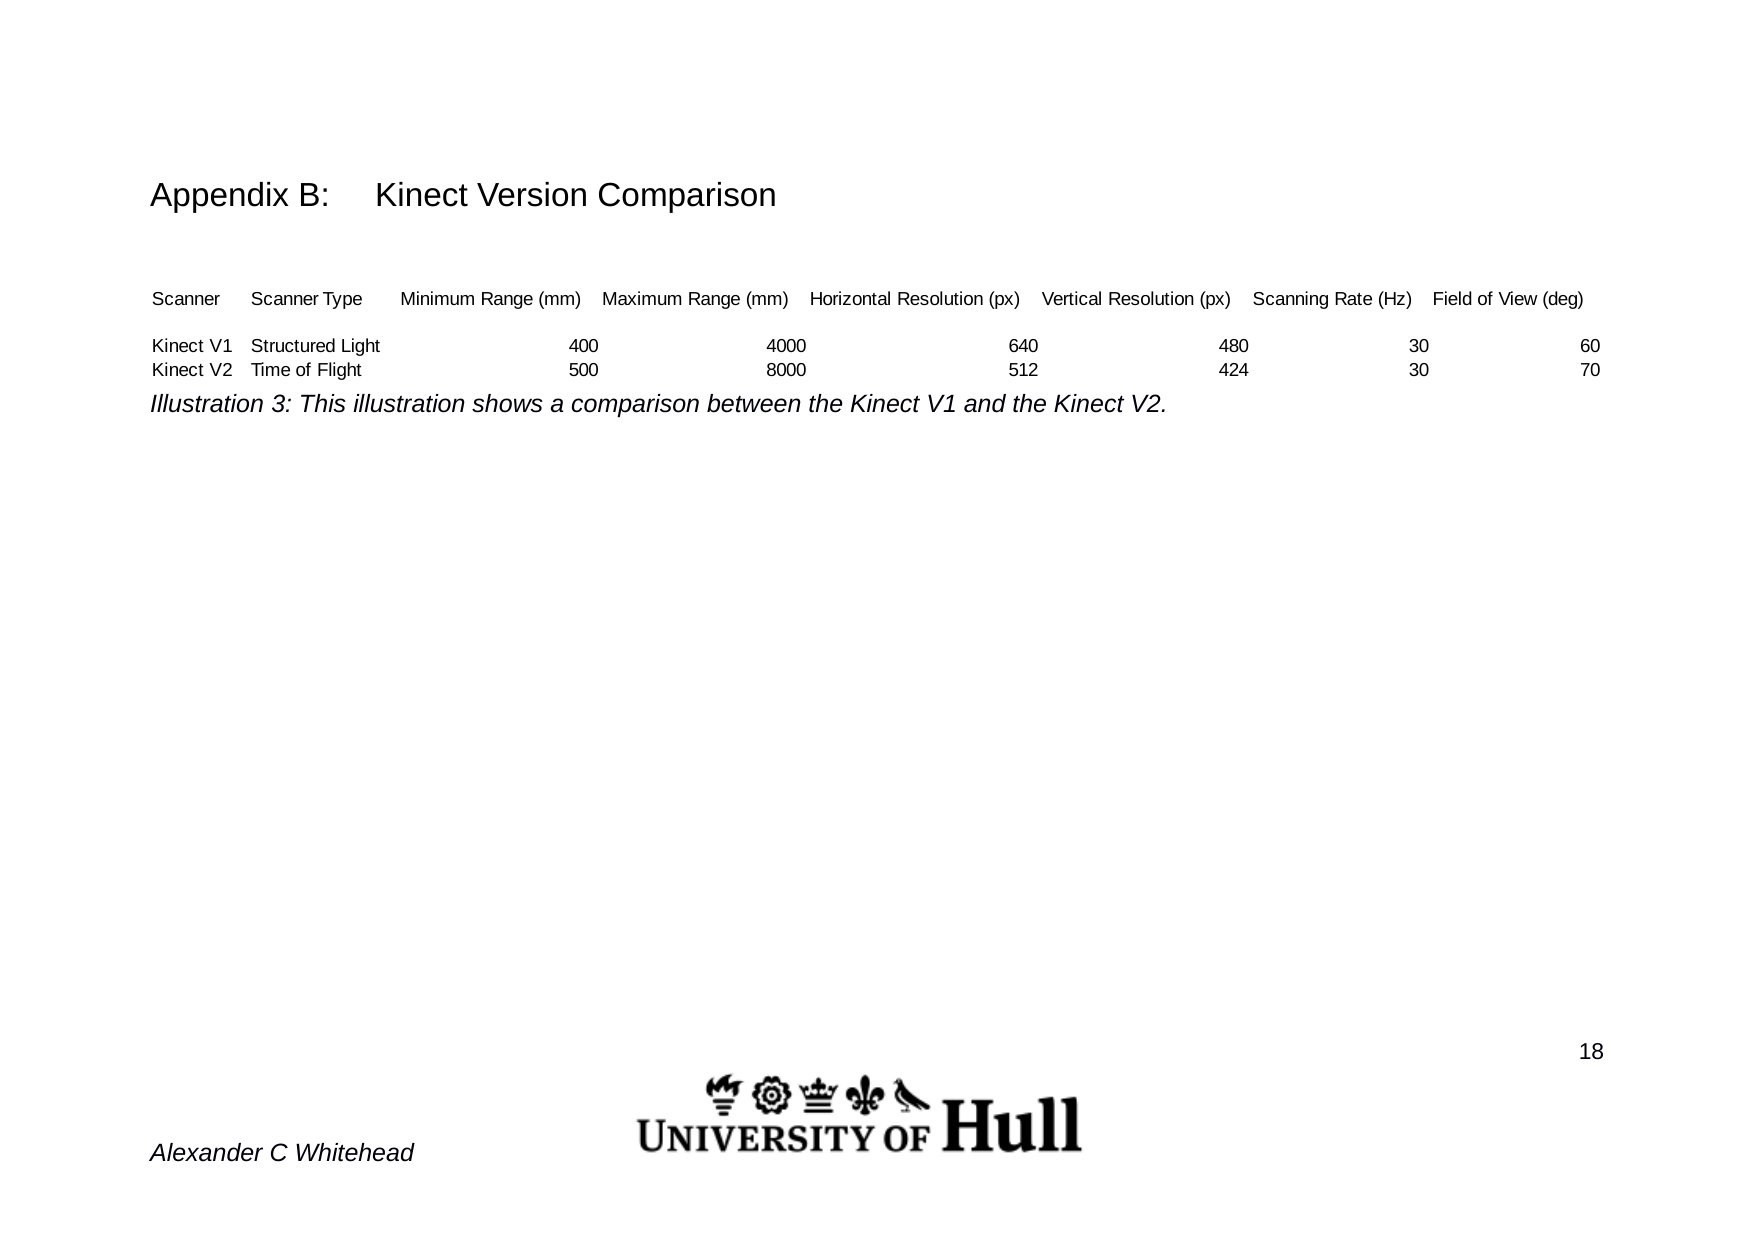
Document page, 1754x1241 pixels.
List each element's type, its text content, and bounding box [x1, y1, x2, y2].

text Illustration 3: This illustration shows a comparison between the Kinect V1 and the Kinect V2. [150, 288, 1604, 418]
subtitle Kinect Version Comparison [150, 175, 1604, 213]
picture [630, 1064, 1091, 1162]
